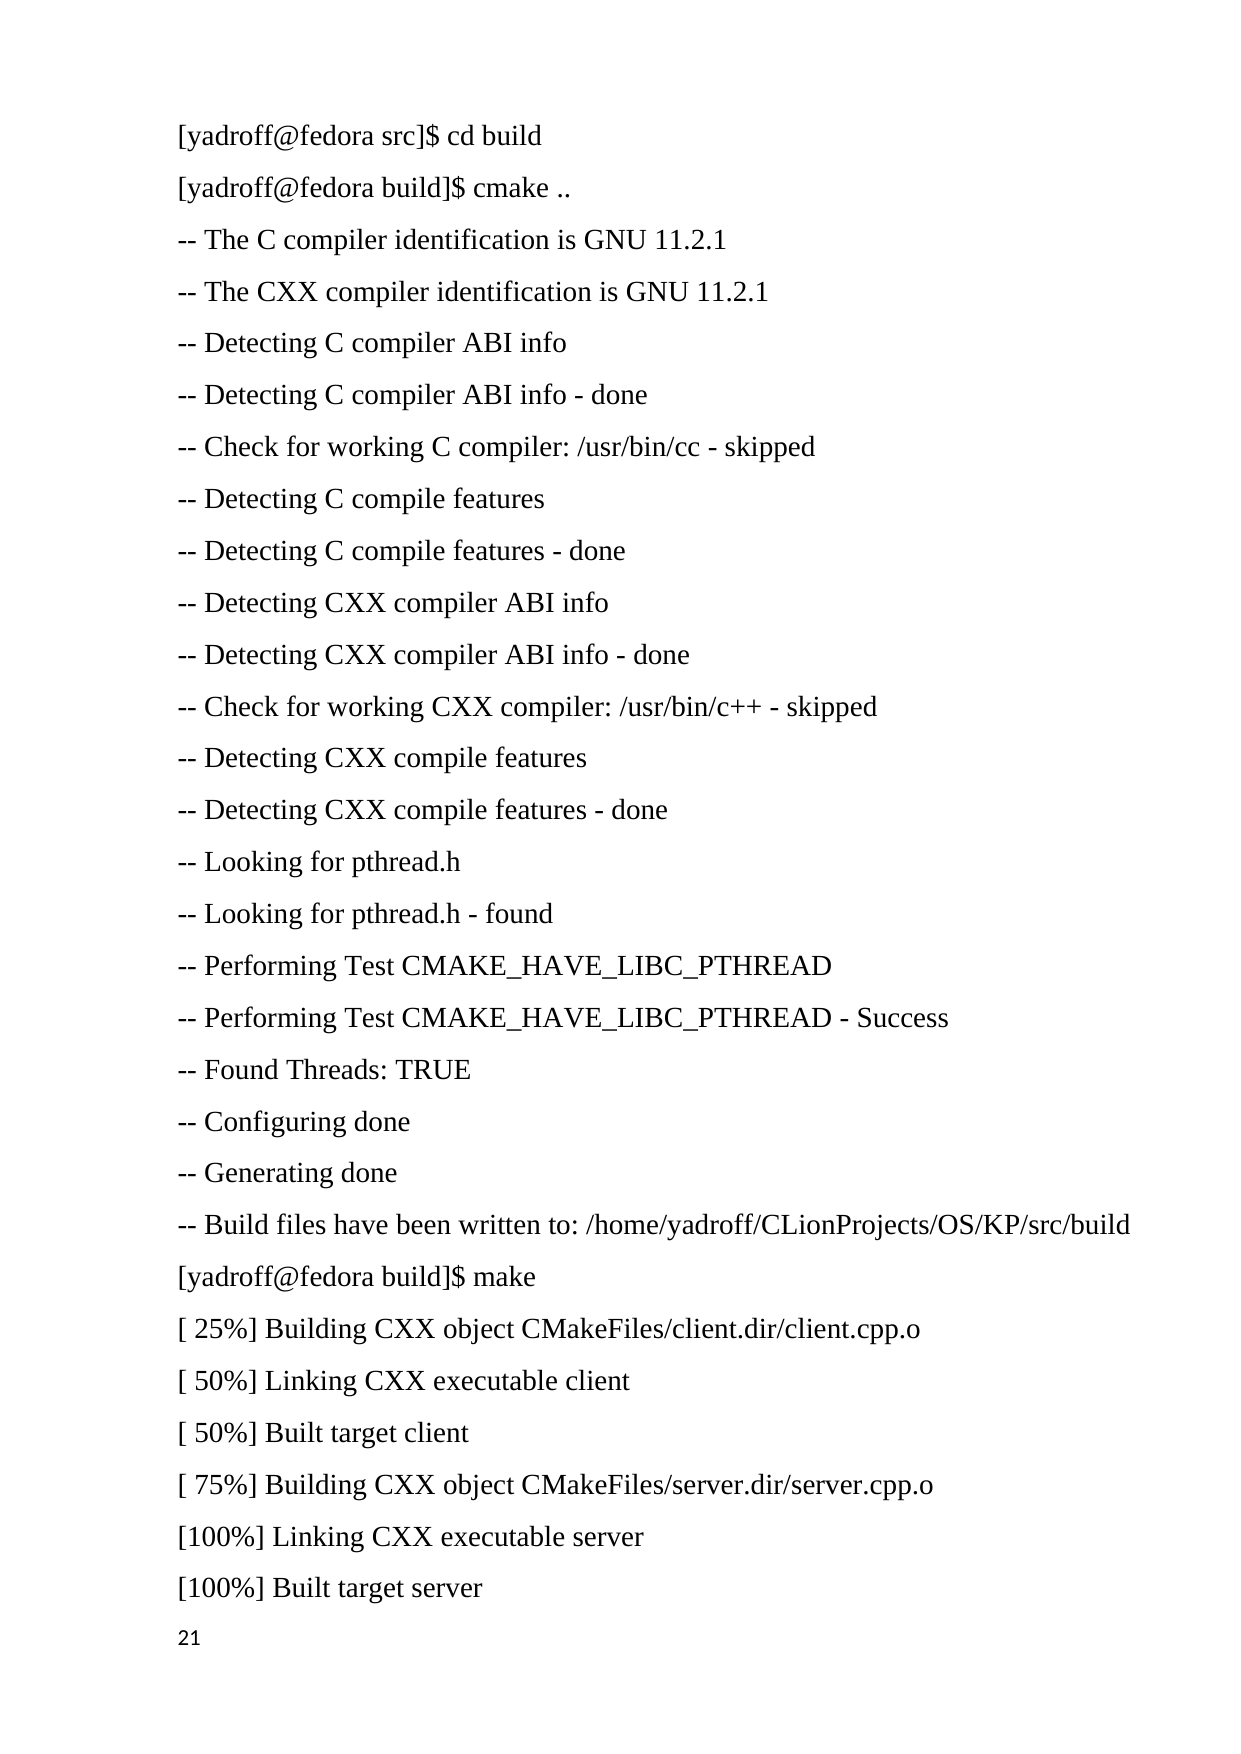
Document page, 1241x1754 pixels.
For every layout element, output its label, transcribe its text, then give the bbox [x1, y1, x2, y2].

text -- Detecting C compile features [177, 481, 1152, 515]
text -- Detecting C compiler ABI info [177, 326, 1152, 359]
text [yadroff@fedora build]$ cmake .. [177, 170, 1152, 203]
text -- Performing Test CMAKE_HAVE_LIBC_PTHREAD - Success [177, 1000, 1152, 1033]
text -- Detecting C compile features - done [177, 533, 1152, 567]
text -- Detecting CXX compile features [177, 741, 1152, 774]
text -- Check for working C compiler: /usr/bin/cc - skipped [177, 429, 1152, 463]
text [100%] Linking CXX executable server [177, 1519, 1152, 1552]
text -- The C compiler identification is GNU 11.2.1 [177, 222, 1152, 255]
text -- The CXX compiler identification is GNU 11.2.1 [177, 274, 1152, 307]
text -- Performing Test CMAKE_HAVE_LIBC_PTHREAD [177, 948, 1152, 982]
text -- Looking for pthread.h - found [177, 896, 1152, 930]
text -- Detecting CXX compile features - done [177, 792, 1152, 826]
text -- Detecting C compiler ABI info - done [177, 377, 1152, 411]
text -- Configuring done [177, 1104, 1152, 1137]
text [ 50%] Built target client [177, 1415, 1152, 1448]
text [ 75%] Building CXX object CMakeFiles/server.dir/server.cpp.o [177, 1467, 1152, 1500]
text -- Detecting CXX compiler ABI info [177, 585, 1152, 618]
text -- Generating done [177, 1156, 1152, 1189]
text -- Looking for pthread.h [177, 844, 1152, 878]
text -- Check for working CXX compiler: /usr/bin/c++ - skipped [177, 689, 1152, 722]
text [yadroff@fedora src]$ cd build [177, 118, 1152, 152]
text [ 25%] Building CXX object CMakeFiles/client.dir/client.cpp.o [177, 1311, 1152, 1345]
text [ 50%] Linking CXX executable client [177, 1363, 1152, 1397]
text -- Detecting CXX compiler ABI info - done [177, 637, 1152, 670]
text [yadroff@fedora build]$ make [177, 1259, 1152, 1293]
text -- Found Threads: TRUE [177, 1052, 1152, 1085]
text -- Build files have been written to: /home/yadroff/CLionProjects/OS/KP/src/build [177, 1207, 1152, 1241]
text [100%] Built target server [177, 1571, 1152, 1604]
